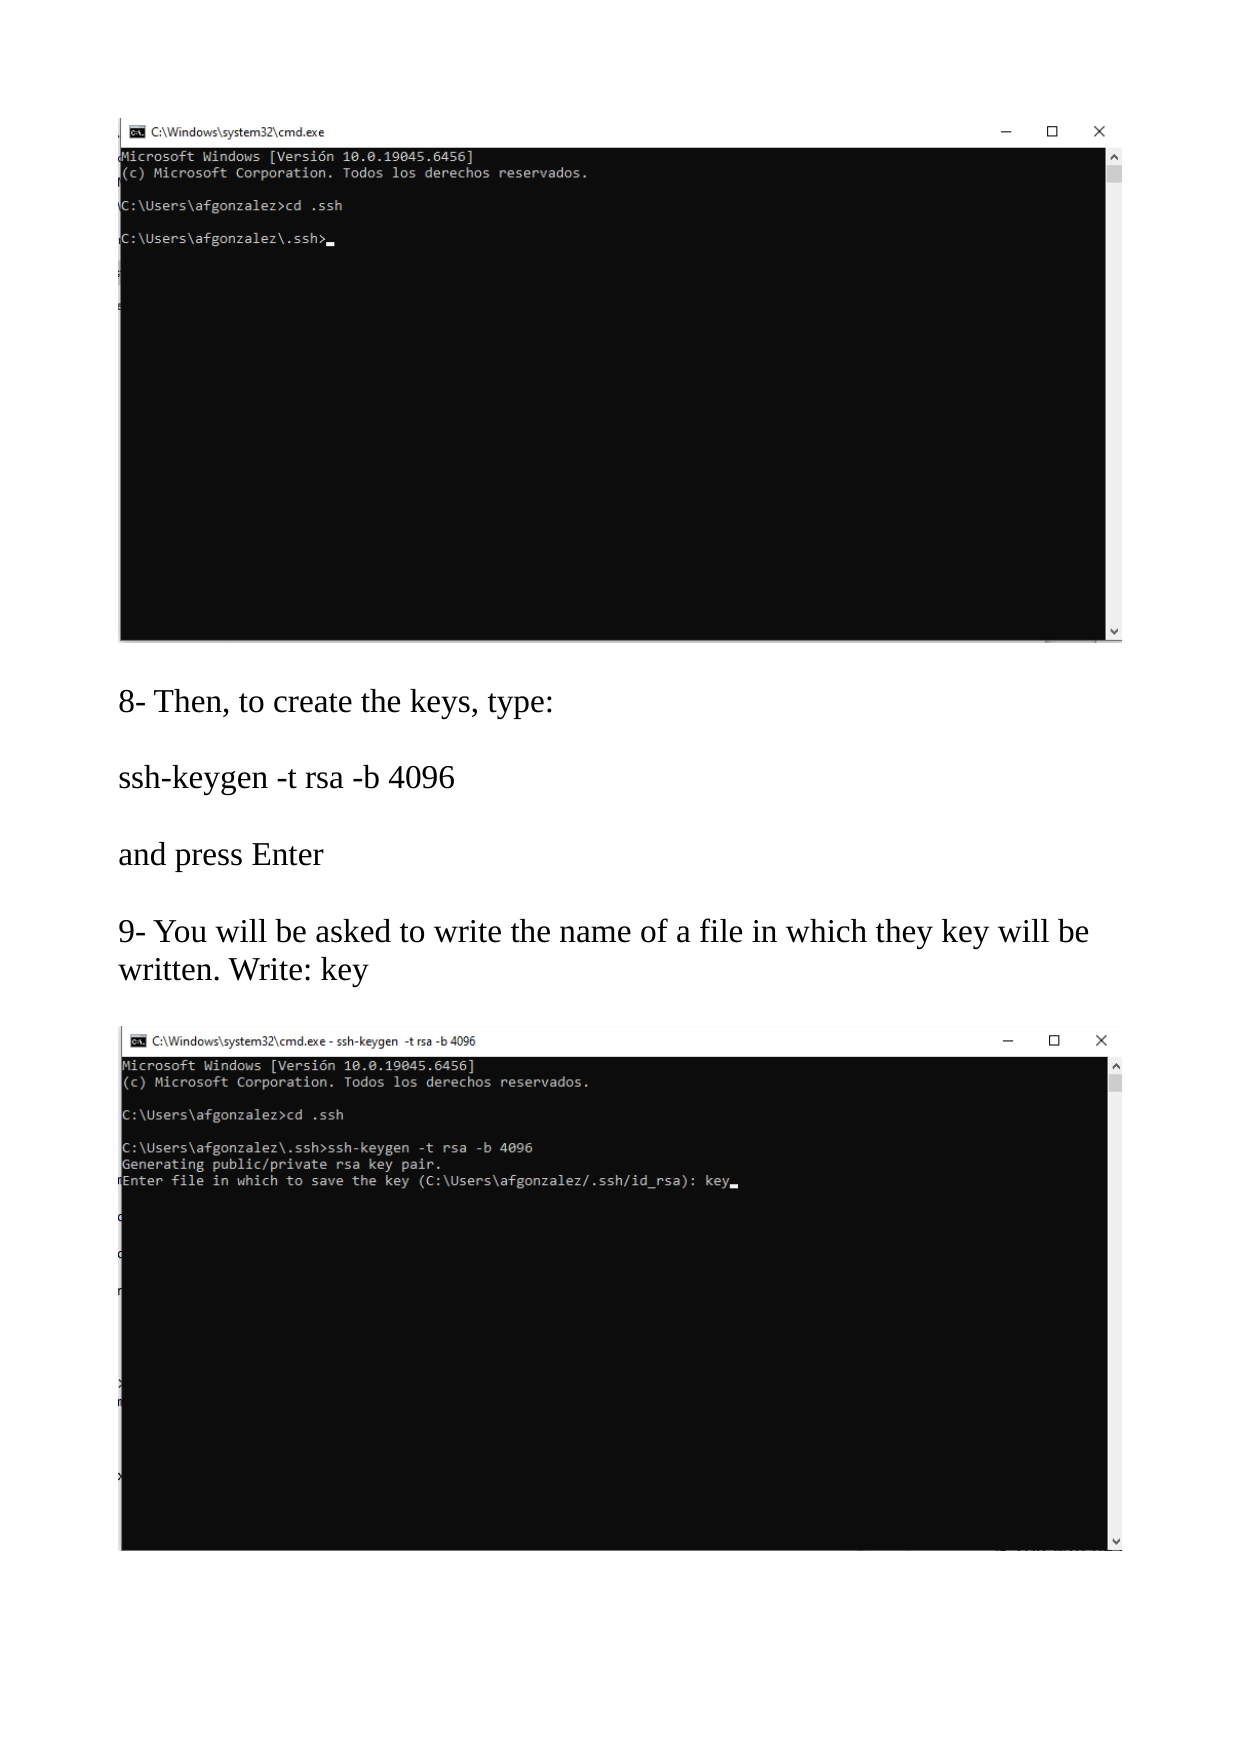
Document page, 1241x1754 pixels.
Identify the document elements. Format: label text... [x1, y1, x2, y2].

text ssh-keygen -t rsa -b 4096 [118, 758, 1122, 796]
text 8- Then, to create the keys, type: [118, 681, 1122, 719]
text and press Enter [118, 834, 1122, 873]
picture [118, 1026, 1123, 1551]
picture [118, 118, 1123, 643]
text 9- You will be asked to write the name of a file in which they key will be written. Write: key [118, 911, 1122, 988]
